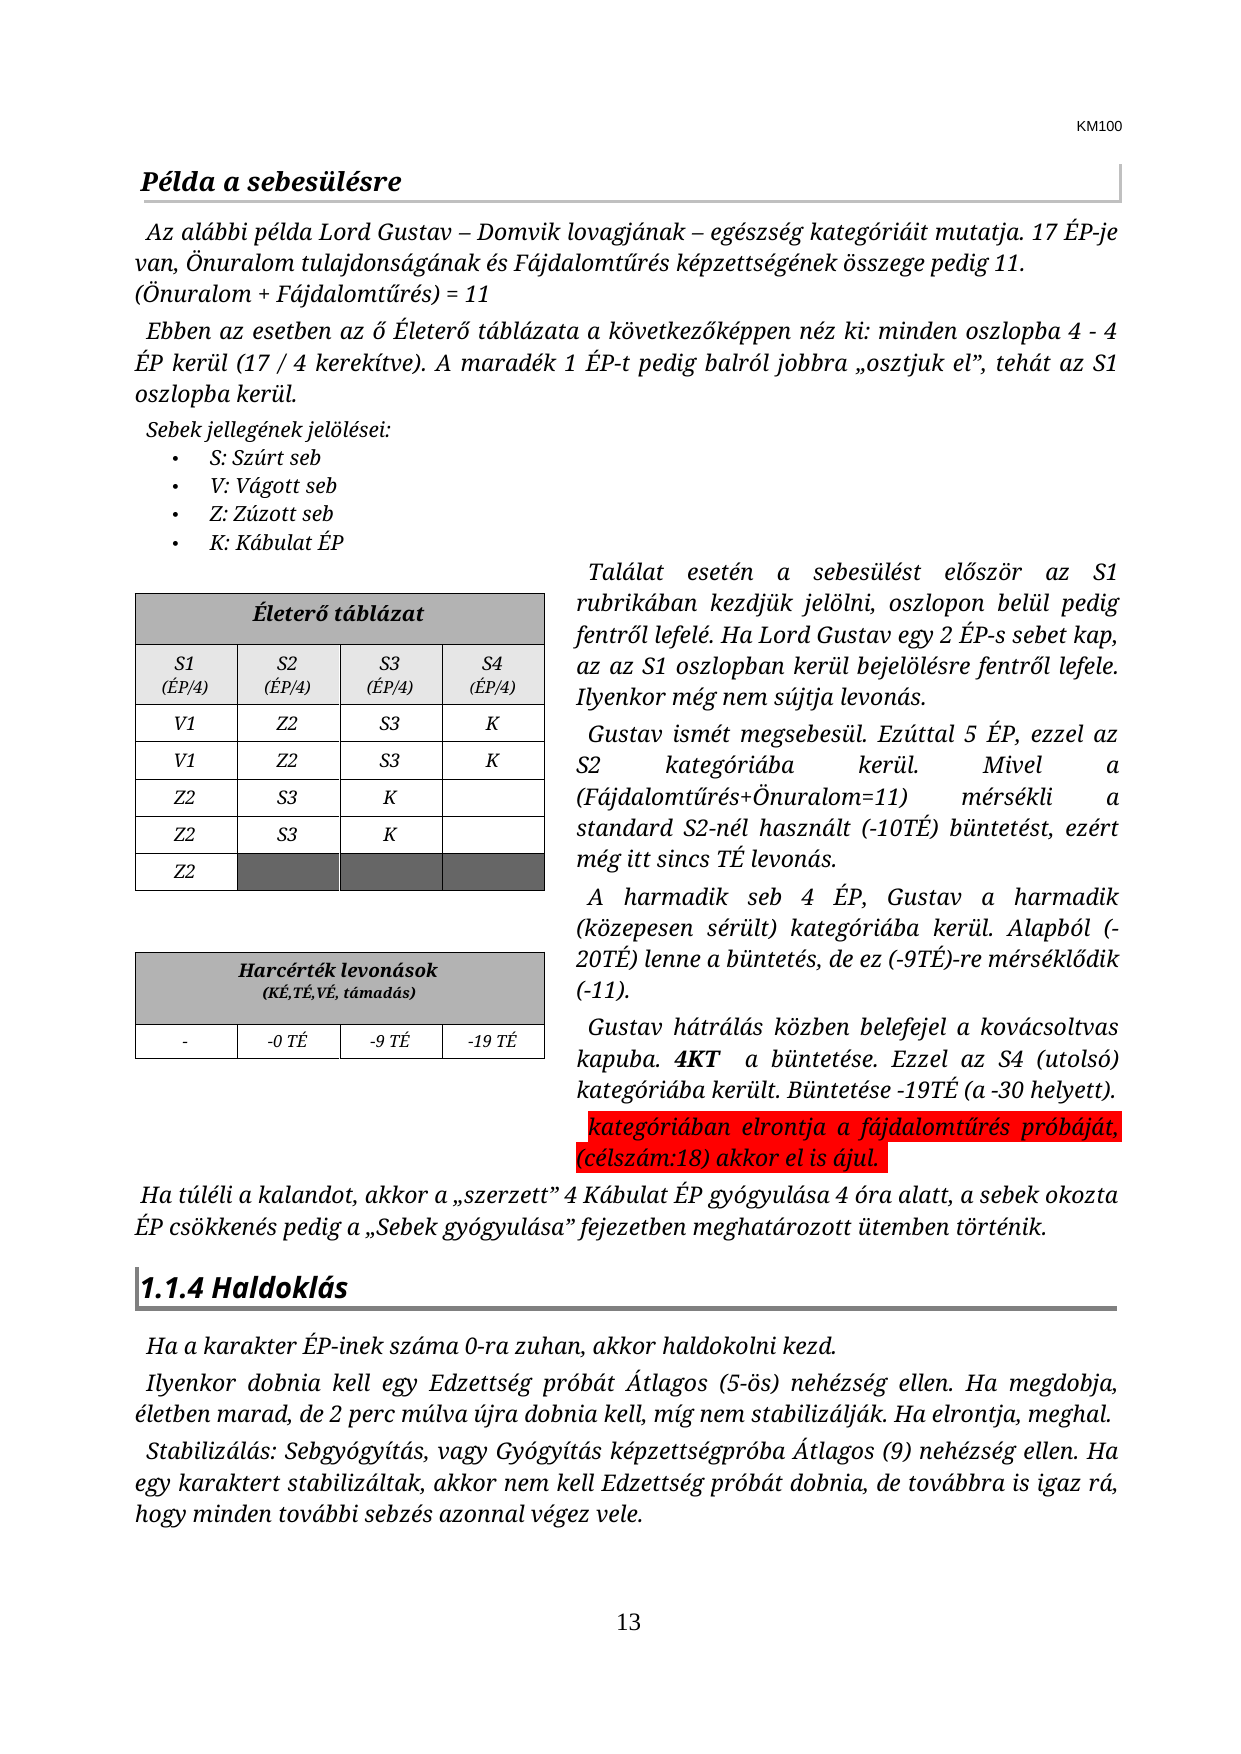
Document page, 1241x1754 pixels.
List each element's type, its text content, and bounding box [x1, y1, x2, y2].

text Ebben az esetben az ő Életerő táblázata a következőképpen néz ki: minden oszlopba 4 - 4 ÉP kerül (17 / 4 kerekítve). A maradék 1 ÉP-t pedig balról jobbra „osztjuk el”, tehát az S1 oszlopba kerül. [134, 315, 1122, 409]
text Gustav ismét megsebesül. Ezúttal 5 ÉP, ezzel az S2 kategóriába kerül. Mivel a (Fájdalomtűrés+Önuralom=11) mérsékli a standard S2-nél használt (-10TÉ) büntetést, ezért még itt sincs TÉ levonás. [576, 718, 1122, 874]
table_cell V1 [136, 742, 237, 779]
table_cell - [136, 1025, 237, 1058]
table_cell S1 (ÉP/4) [136, 645, 237, 704]
table_cell S3 [238, 817, 339, 853]
text Ha túléli a kalandot, akkor a „szerzett” 4 Kábulat ÉP gyógyulása 4 óra alatt, a sebek okozta ÉP csökkenés pedig a „Sebek gyógyulása” fejezetben meghatározott ütemben történik. [134, 1179, 1122, 1242]
subtitle Haldoklás [139, 1267, 1122, 1307]
table_cell Z2 [136, 817, 237, 853]
table_cell S4 (ÉP/4) [443, 645, 544, 704]
table_cell K [341, 817, 442, 853]
table_cell S2 (ÉP/4) [238, 645, 339, 704]
subtitle Példa a sebesülésre [140, 164, 1118, 199]
table_cell V1 [136, 705, 237, 741]
table_cell Z2 [136, 854, 237, 890]
table_header Életerő táblázat [136, 594, 544, 644]
table_cell S3 [238, 780, 339, 816]
text Ha a karakter ÉP-inek száma 0-ra zuhan, akkor haldokolni kezd. [134, 1329, 1122, 1361]
table_cell [443, 817, 544, 853]
list S: Szúrt seb [172, 443, 1122, 471]
table_cell K [443, 705, 544, 741]
list K: Kábulat ÉP [172, 528, 1122, 556]
text Az alábbi példa Lord Gustav – Domvik lovagjának – egészség kategóriáit mutatja. 17 ÉP-je van, Önuralom tulajdonságának és Fájdalomtűrés képzettségének összege pedig 11. (Önuralom + Fájdalomtűrés) = 11 [134, 216, 1122, 309]
table_cell S3 (ÉP/4) [341, 645, 442, 704]
table_cell [443, 854, 544, 890]
table_cell [443, 780, 544, 816]
table_cell [341, 854, 442, 890]
table_cell Z2 [238, 705, 339, 741]
list Z: Zúzott seb [172, 499, 1122, 528]
table_cell S3 [341, 705, 442, 741]
text Sebek jellegének jelölései: [134, 415, 1122, 443]
text Ilyenkor dobnia kell egy Edzettség próbát Átlagos (5-ös) nehézség ellen. Ha megdobja, életben marad, de 2 perc múlva újra dobnia kell, míg nem stabilizálják. Ha elrontja, meghal. [134, 1367, 1122, 1429]
table_header Harcérték levonások (KÉ,TÉ,VÉ, támadás) [136, 953, 544, 1024]
table_cell S3 [341, 742, 442, 779]
table_cell Z2 [238, 742, 339, 779]
text Találat esetén a sebesülést először az S1 rubrikában kezdjük jelölni, oszlopon belül pedig fentről lefelé. Ha Lord Gustav egy 2 ÉP-s sebet kap, az az S1 oszlopban kerül bejelölésre fentről lefele. Ilyenkor még nem sújtja levonás. [576, 556, 1122, 712]
table_cell K [443, 742, 544, 779]
text kategóriában elrontja a fájdalomtűrés próbáját, (célszám:18) akkor el is ájul. [576, 1111, 1122, 1173]
text A harmadik seb 4 ÉP, Gustav a harmadik (közepesen sérült) kategóriába kerül. Alapból (-20TÉ) lenne a büntetés, de ez (-9TÉ)-re mérséklődik (-11). [576, 880, 1122, 1005]
table_cell -0 TÉ [238, 1025, 339, 1058]
table_cell [238, 854, 339, 890]
table_cell -9 TÉ [341, 1025, 442, 1058]
text Stabilizálás: Sebgyógyítás, vagy Gyógyítás képzettségpróba Átlagos (9) nehézség ellen. Ha egy karaktert stabilizáltak, akkor nem kell Edzettség próbát dobnia, de továbbra is igaz rá, hogy minden további sebzés azonnal végez vele. [134, 1435, 1122, 1529]
table_cell K [341, 780, 442, 816]
text Gustav hátrálás közben belefejel a kovácsoltvas kapuba. 4KT a büntetése. Ezzel az S4 (utolsó) kategóriába került. Büntetése -19TÉ (a -30 helyett). [576, 1011, 1122, 1105]
table_cell Z2 [136, 780, 237, 816]
list V: Vágott seb [172, 471, 1122, 499]
table_cell -19 TÉ [443, 1025, 544, 1058]
